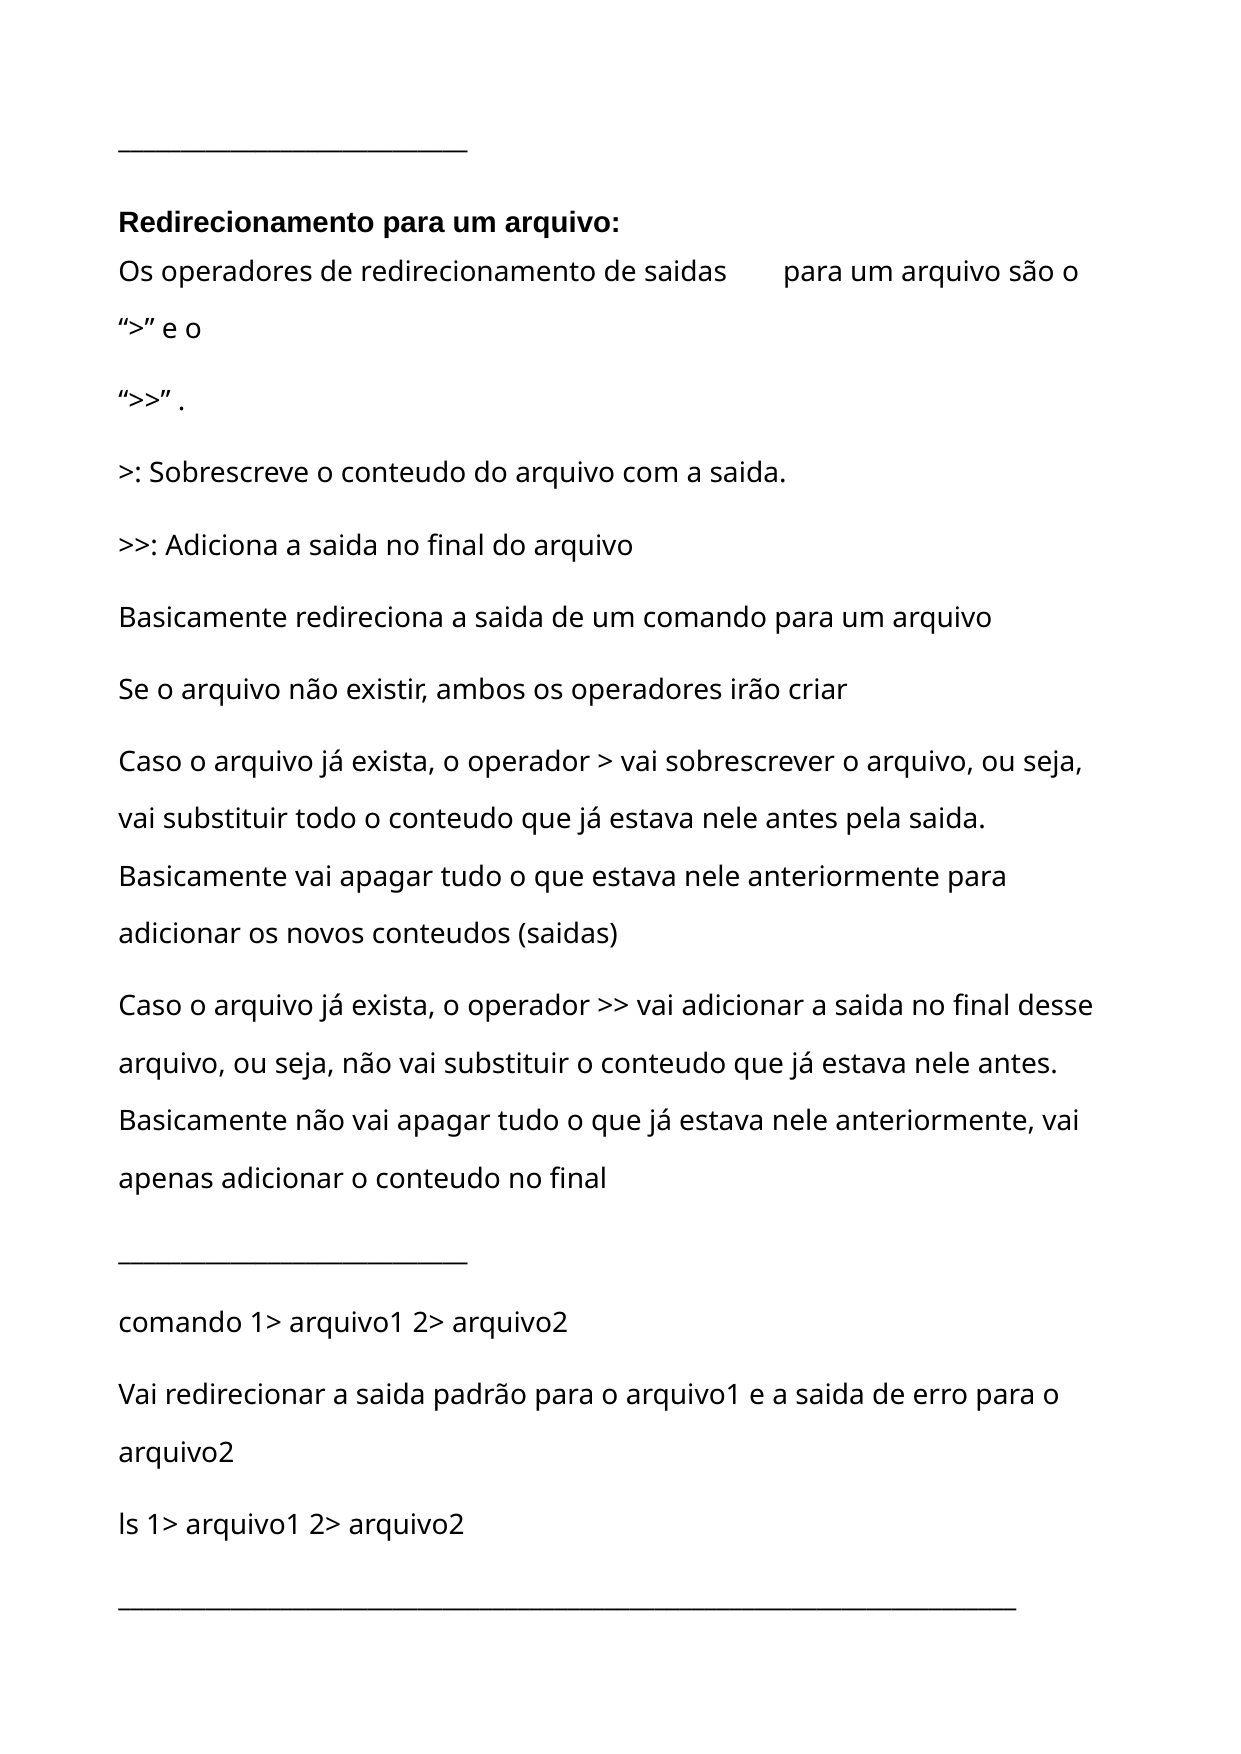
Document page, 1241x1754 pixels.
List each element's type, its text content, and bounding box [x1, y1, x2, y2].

text ls 1> arquivo1 2> arquivo2 [118, 1504, 1122, 1542]
text Basicamente redireciona a saida de um comando para um arquivo [118, 597, 1122, 635]
subtitle Redirecionamento para um arquivo: [118, 205, 1122, 238]
text ____________________________ [118, 1230, 1122, 1268]
text Se o arquivo não existir, ambos os operadores irão criar [118, 669, 1122, 707]
text “>>” . [118, 381, 1122, 419]
text >>: Adiciona a saida no final do arquivo [118, 525, 1122, 563]
text Caso o arquivo já exista, o operador >> vai adicionar a saida no final desse arquivo, ou seja, não vai substituir o conteudo que já estava nele antes. Basicamente não vai apagar tudo o que já estava nele anteriormente, vai apenas adicionar o conteudo no final [118, 986, 1122, 1196]
text Caso o arquivo já exista, o operador > vai sobrescrever o arquivo, ou seja, vai substituir todo o conteudo que já estava nele antes pela saida. Basicamente vai apagar tudo o que estava nele anteriormente para adicionar os novos conteudos (saidas) [118, 741, 1122, 952]
text ____________________________ [118, 118, 1122, 156]
text Vai redirecionar a saida padrão para o arquivo1 e a saida de erro para o arquivo2 [118, 1374, 1122, 1470]
text ________________________________________________________________________ [118, 1576, 1122, 1614]
text Os operadores de redirecionamento de saidas para um arquivo são o “>” e o [118, 251, 1122, 347]
text >: Sobrescreve o conteudo do arquivo com a saida. [118, 453, 1122, 491]
text comando 1> arquivo1 2> arquivo2 [118, 1302, 1122, 1341]
